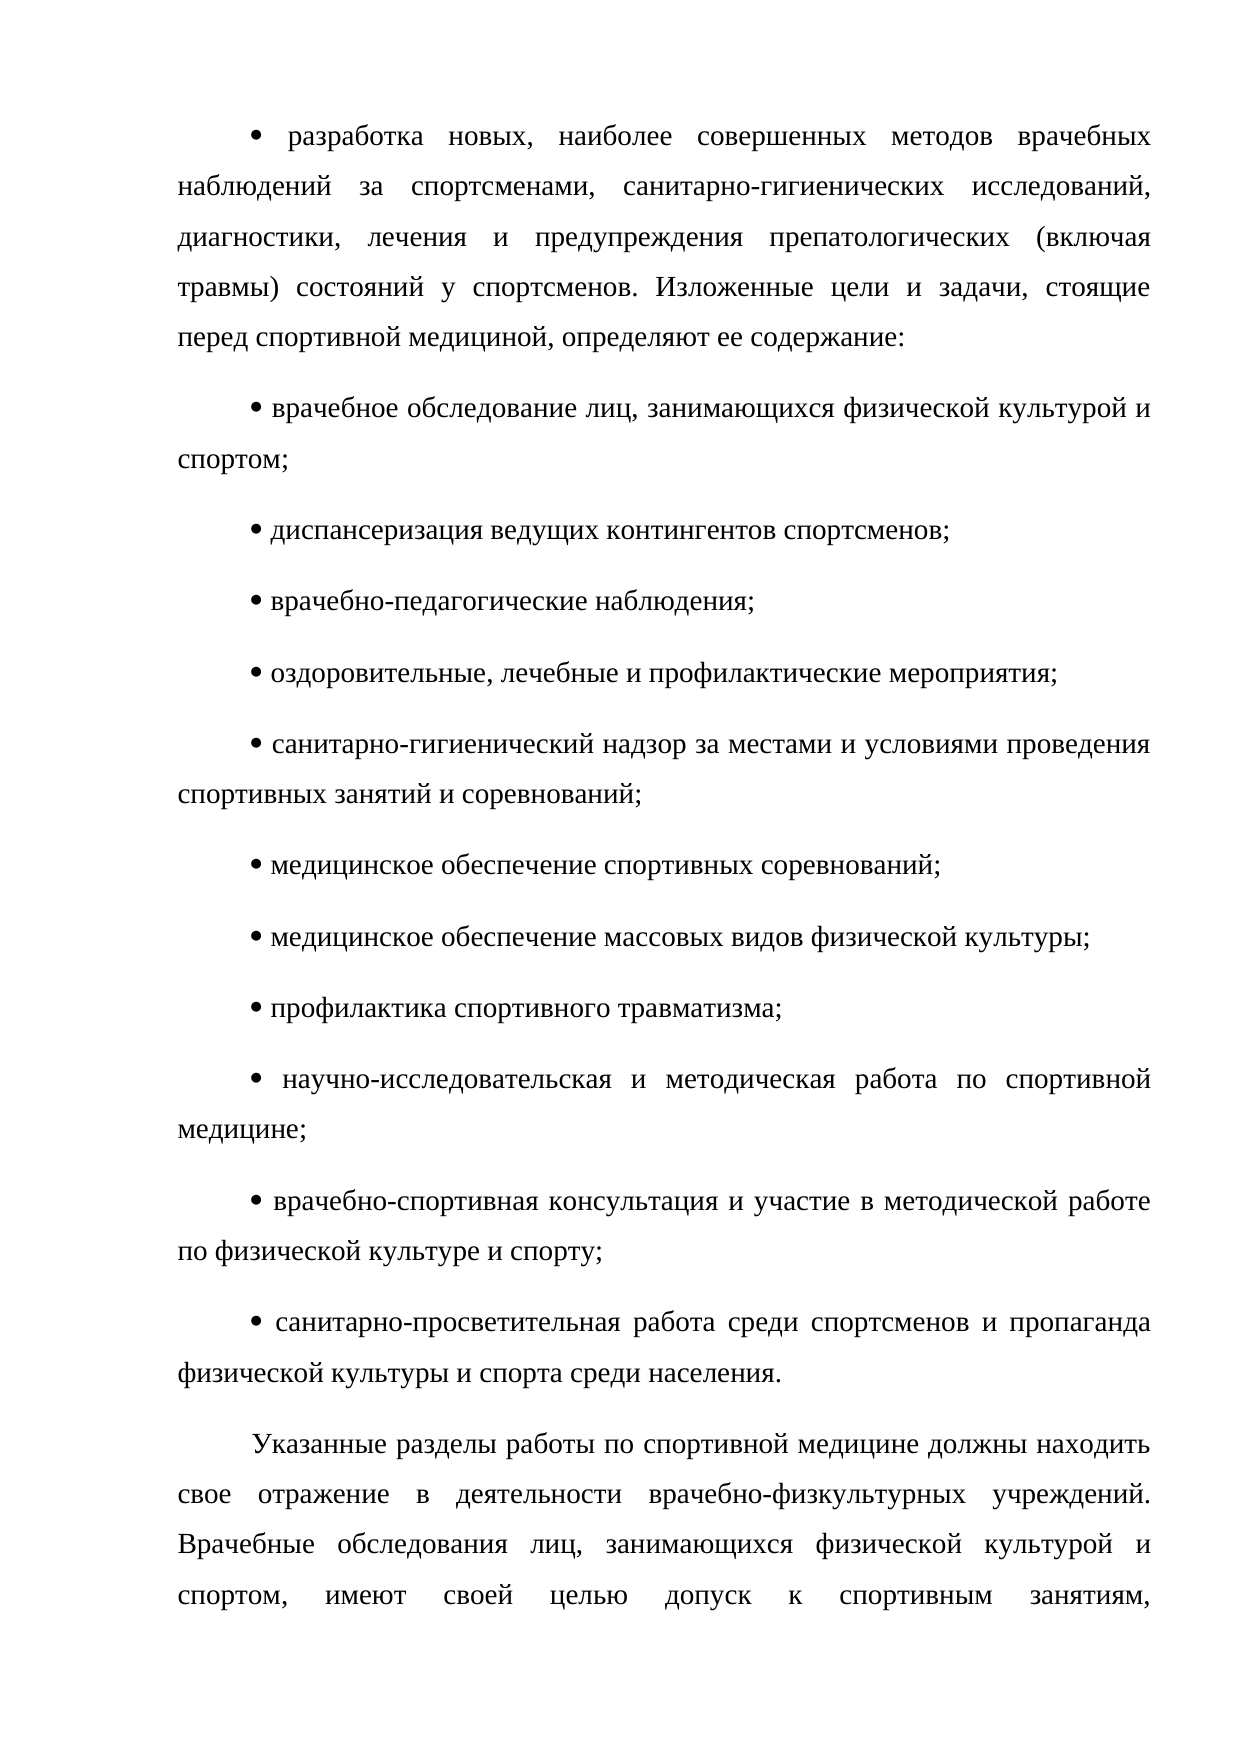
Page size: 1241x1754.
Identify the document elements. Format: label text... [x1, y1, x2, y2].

text  диспансеризация ведущих контингентов спортсменов; [177, 512, 1152, 546]
text  санитарно-просветительная работа среди спортсменов и пропаганда физической культуры и спорта среди населения. [177, 1304, 1152, 1388]
text  врачебное обследование лиц, занимающихся физической культурой и спортом; [177, 391, 1152, 474]
text  санитарно-гигиенический надзор за местами и условиями проведения спортивных занятий и соревнований; [177, 726, 1152, 810]
text  медицинское обеспечение спортивных соревнований; [177, 847, 1152, 881]
text  оздоровительные, лечебные и профилактические мероприятия; [177, 655, 1152, 688]
text  врачебно-спортивная консультация и участие в методической работе по физической культуре и спорту; [177, 1183, 1152, 1267]
text  разработка новых, наиболее совершенных методов врачебных наблюдений за спортсменами, санитарно-гигиенических исследований, диагностики, лечения и предупреждения препатологических (включая травмы) состояний у спортсменов. Изложенные цели и задачи, стоящие перед спортивной медициной, определяют ее содержание: [177, 118, 1152, 353]
text  научно-исследовательская и методическая работа по спортивной медицине; [177, 1061, 1152, 1145]
text Указанные разделы работы по спортивной медицине должны находить свое отражение в деятельности врачебно-физкультурных учреждений. Врачебные обследования лиц, занимающихся физической культурой и спортом, имеют своей целью допуск к спортивным занятиям, [177, 1426, 1152, 1610]
text  медицинское обеспечение массовых видов физической культуры; [177, 919, 1152, 952]
text  профилактика спортивного травматизма; [177, 990, 1152, 1024]
text  врачебно-педагогические наблюдения; [177, 583, 1152, 617]
